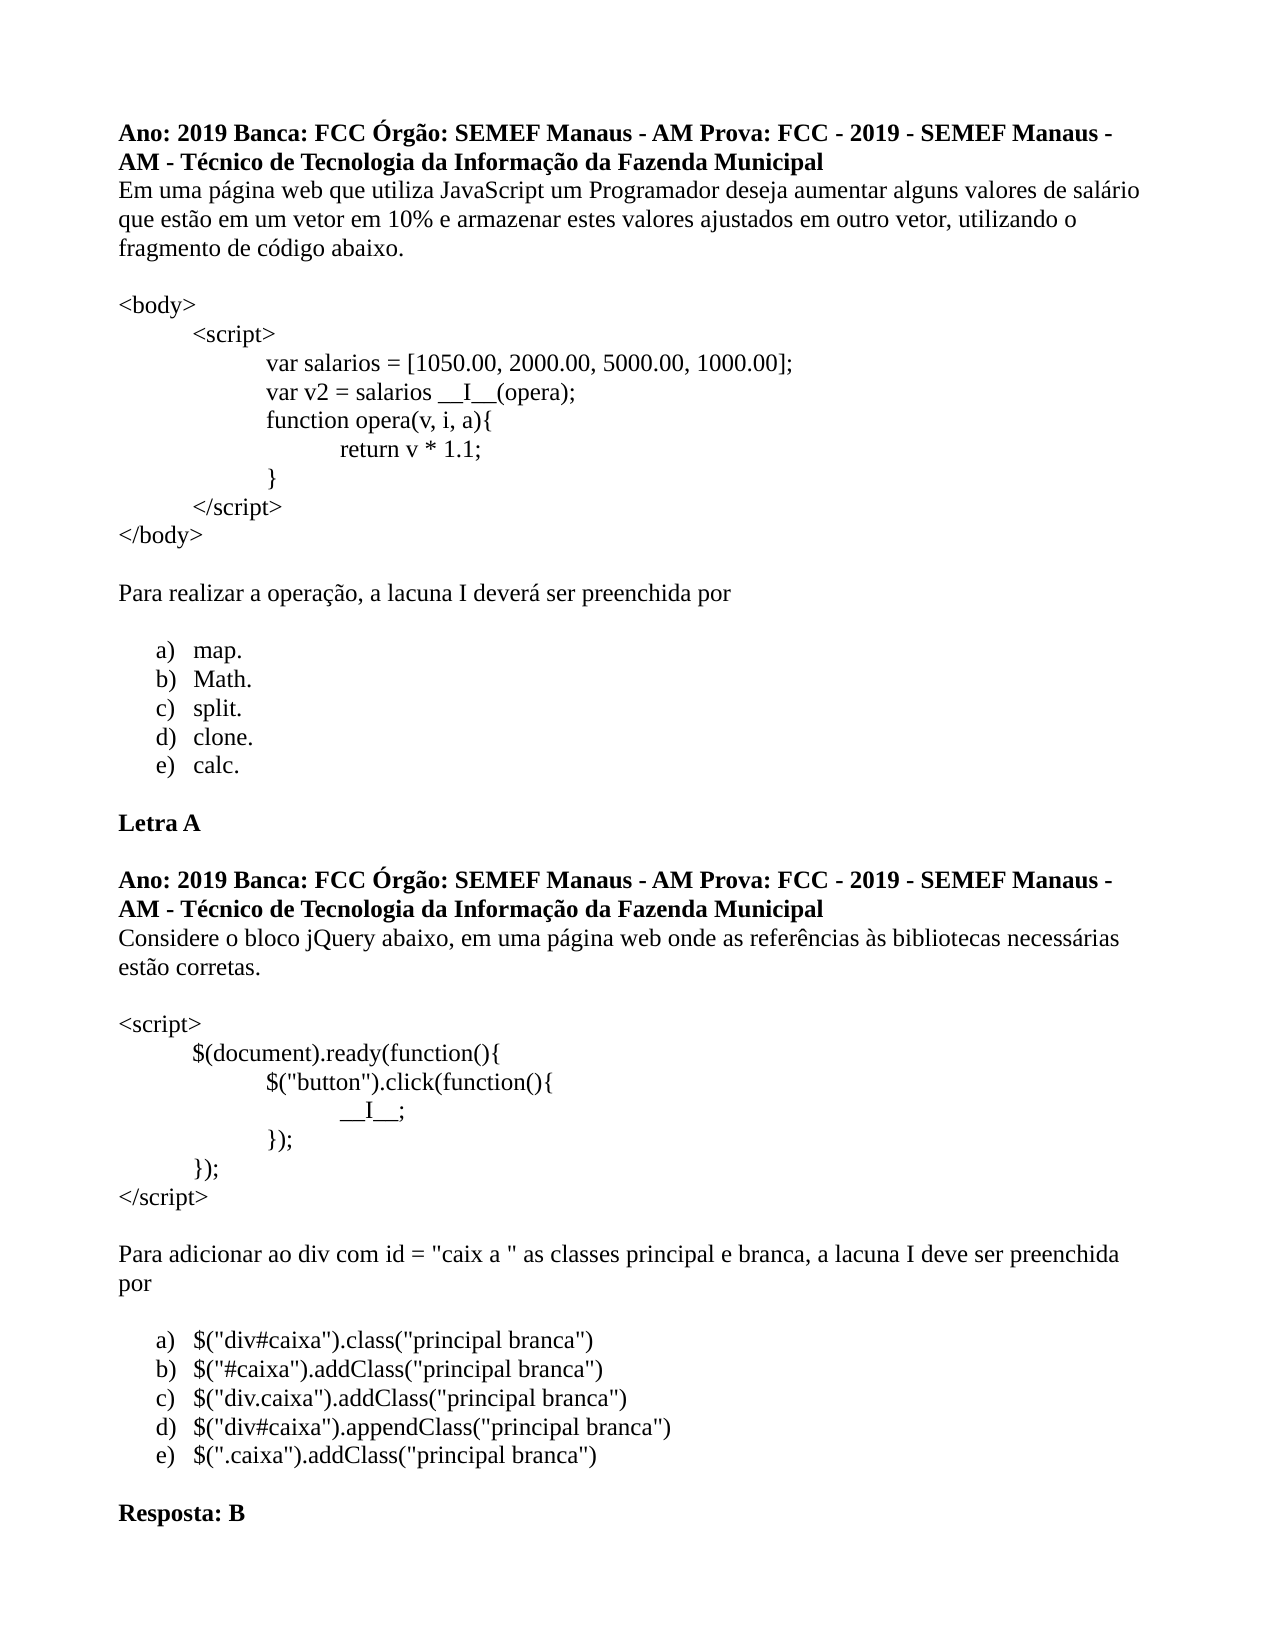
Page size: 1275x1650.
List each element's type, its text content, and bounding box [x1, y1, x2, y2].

text Ano: 2019 Banca: FCC Órgão: SEMEF Manaus - AM Prova: FCC - 2019 - SEMEF Manaus - AM - Técnico de Tecnologia da Informação da Fazenda Municipal [118, 866, 1157, 923]
text $(document).ready(function(){ [118, 1038, 1157, 1067]
list $(".caixa").addClass("principal branca") [156, 1441, 1157, 1469]
text $("button").click(function(){ [118, 1067, 1157, 1096]
text Para adicionar ao div com id = "caix a " as classes principal e branca, a lacuna I deve ser preenchida por [118, 1239, 1157, 1297]
text var v2 = salarios __I__(opera); [118, 377, 1157, 406]
text Letra A [118, 808, 1157, 837]
text }); [118, 1124, 1157, 1153]
text <body> [118, 291, 1157, 319]
list $("div.caixa").addClass("principal branca") [156, 1383, 1157, 1412]
text Resposta: B [118, 1498, 1157, 1527]
text </body> [118, 521, 1157, 549]
text var salarios = [1050.00, 2000.00, 5000.00, 1000.00]; [118, 348, 1157, 377]
list calc. [156, 751, 1157, 779]
list $("div#caixa").class("principal branca") [156, 1326, 1157, 1354]
text </script> [118, 1182, 1157, 1211]
text function opera(v, i, a){ [118, 406, 1157, 434]
list map. [156, 636, 1157, 664]
list clone. [156, 722, 1157, 751]
text Para realizar a operação, a lacuna I deverá ser preenchida por [118, 578, 1157, 607]
text __I__; [118, 1096, 1157, 1124]
list split. [156, 693, 1157, 722]
text Ano: 2019 Banca: FCC Órgão: SEMEF Manaus - AM Prova: FCC - 2019 - SEMEF Manaus - AM - Técnico de Tecnologia da Informação da Fazenda Municipal [118, 118, 1157, 176]
text Em uma página web que utiliza JavaScript um Programador deseja aumentar alguns valores de salário que estão em um vetor em 10% e armazenar estes valores ajustados em outro vetor, utilizando o fragmento de código abaixo. [118, 176, 1157, 262]
text }); [118, 1153, 1157, 1182]
list $("div#caixa").appendClass("principal branca") [156, 1412, 1157, 1441]
text Considere o bloco jQuery abaixo, em uma página web onde as referências às bibliotecas necessárias estão corretas. [118, 923, 1157, 981]
list $("#caixa").addClass("principal branca") [156, 1354, 1157, 1383]
text } [118, 463, 1157, 492]
text return v * 1.1; [118, 434, 1157, 463]
text <script> [118, 1009, 1157, 1038]
list Math. [156, 664, 1157, 693]
text <script> [118, 319, 1157, 348]
text </script> [118, 492, 1157, 521]
